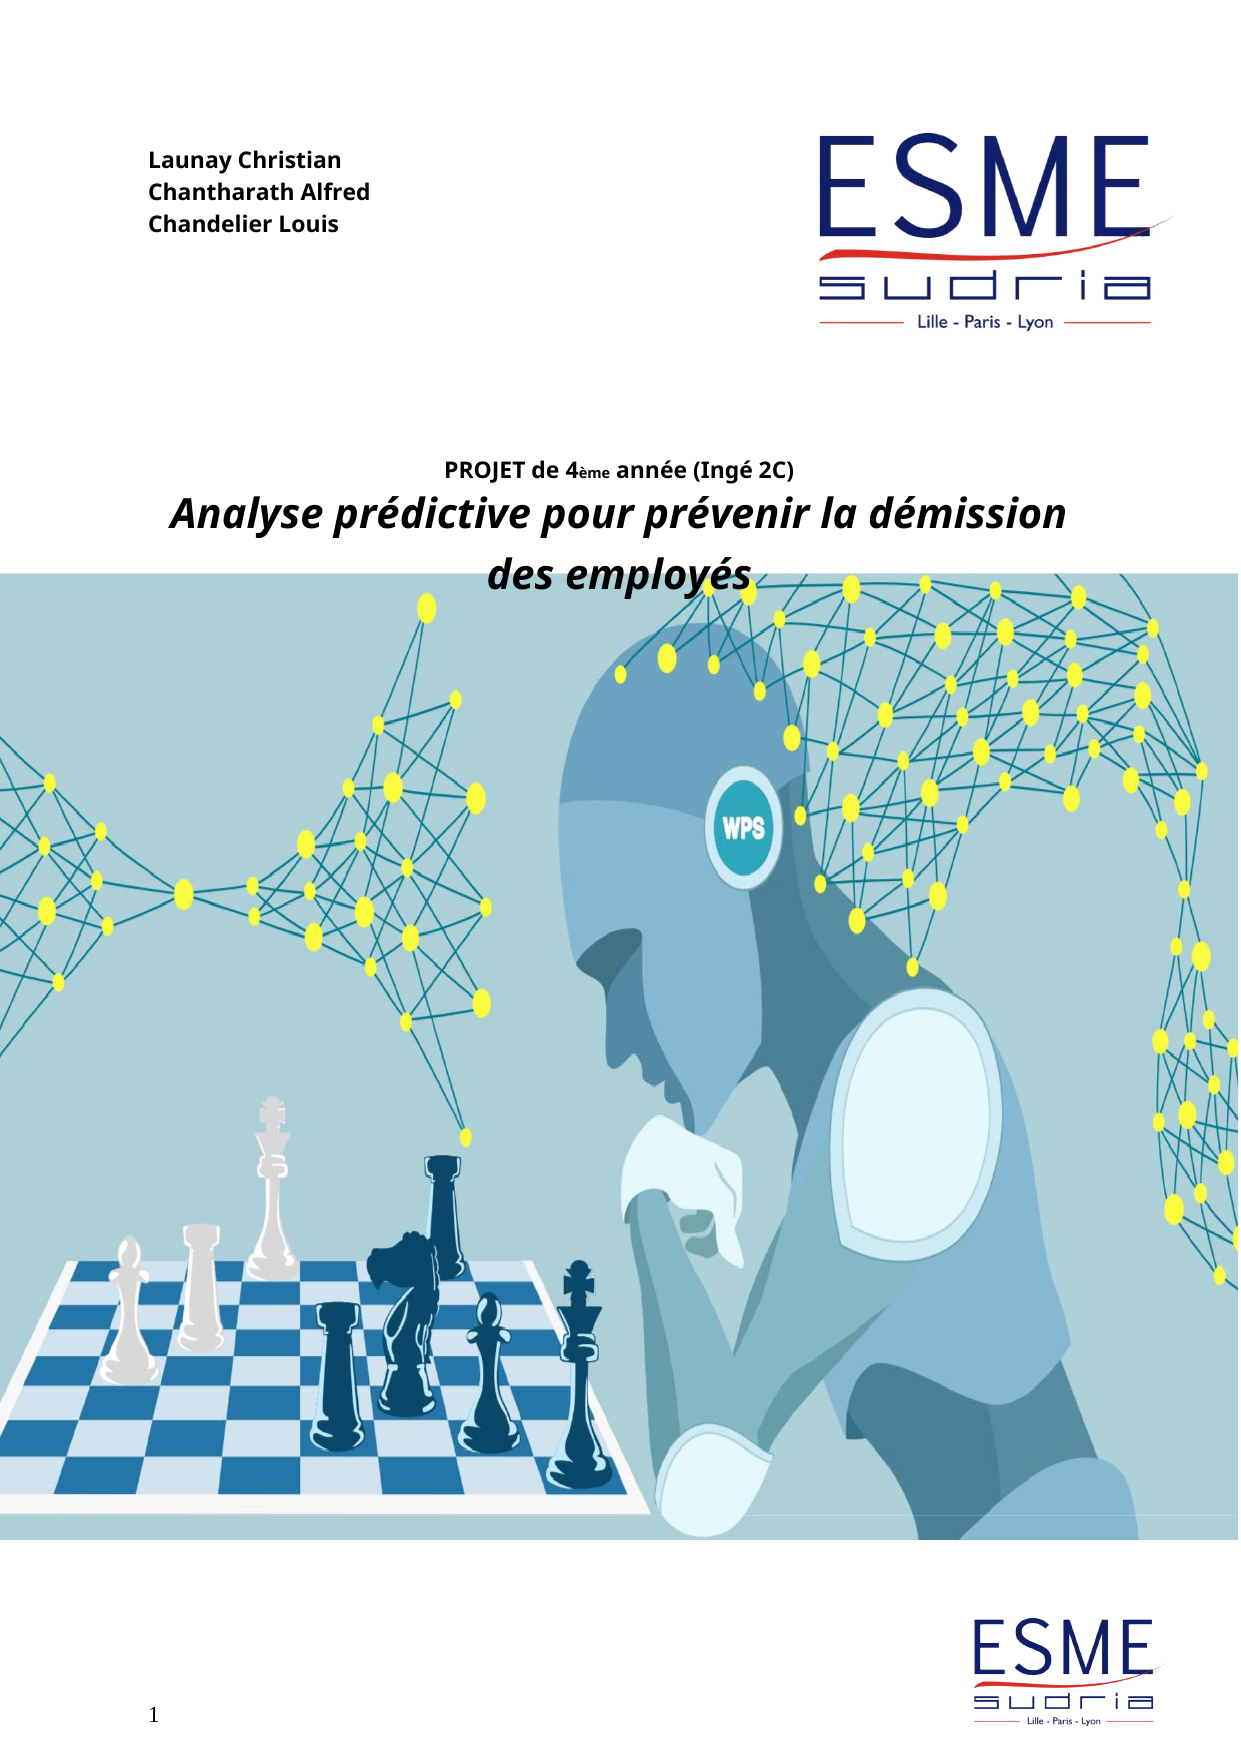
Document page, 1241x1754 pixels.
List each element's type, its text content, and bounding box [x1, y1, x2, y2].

picture [819, 133, 1175, 331]
picture [974, 1618, 1167, 1726]
text Chantharath Alfred [148, 176, 1090, 207]
text PROJET de 4ème année (Ingé 2C) [148, 460, 1090, 484]
text Chandelier Louis [148, 208, 1090, 239]
picture [0, 572, 1239, 1540]
text Launay Christian [148, 144, 1090, 176]
text Analyse prédictive pour prévenir la démission des employés [148, 484, 1090, 602]
